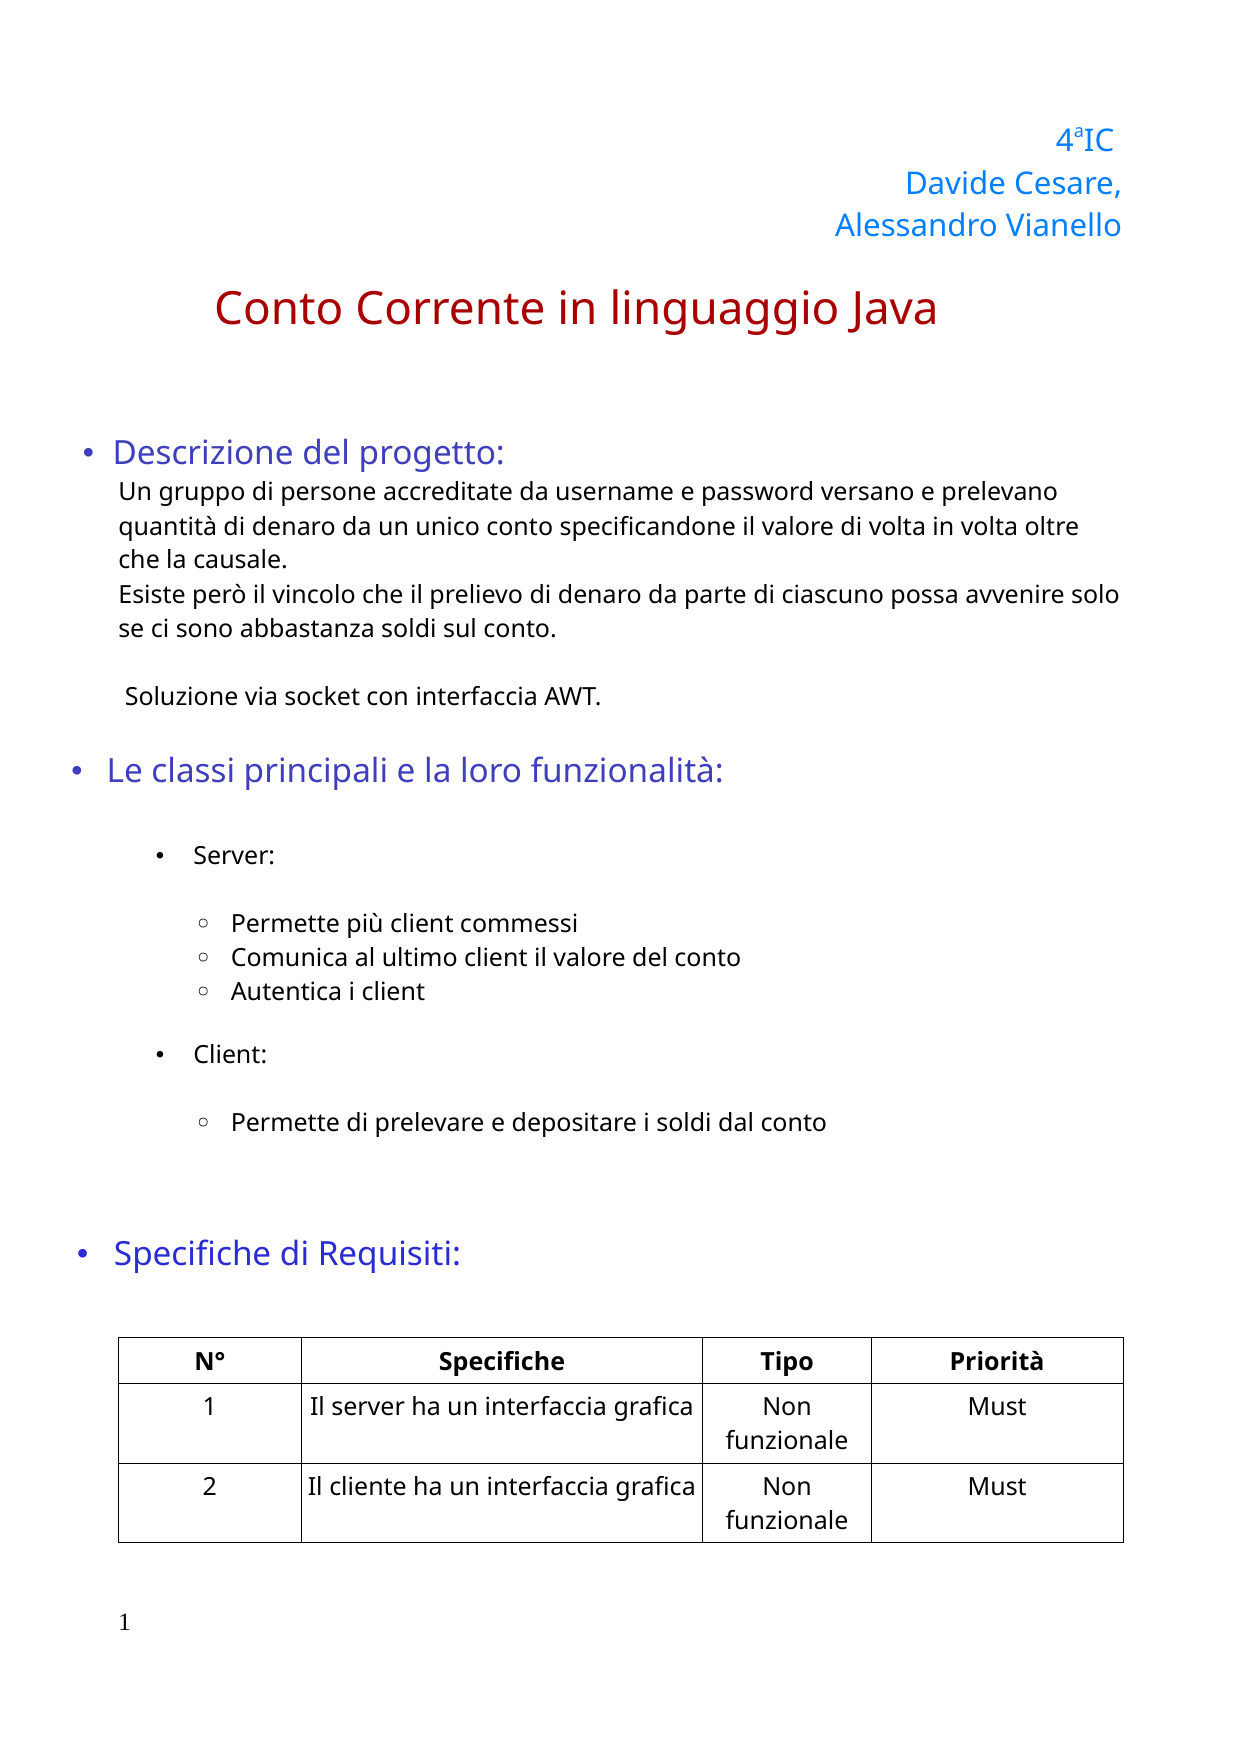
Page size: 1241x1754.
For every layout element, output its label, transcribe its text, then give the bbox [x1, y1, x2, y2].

table_cell Must [872, 1384, 1123, 1463]
text Soluzione via socket con interfaccia AWT. [118, 678, 1122, 712]
table_cell Il server ha un interfaccia grafica [302, 1384, 702, 1463]
table_cell Il cliente ha un interfaccia grafica [302, 1464, 702, 1542]
text Un gruppo di persone accreditate da username e password versano e prelevano quantità di denaro da un unico conto specificandone il valore di volta in volta oltre che la causale. [118, 474, 1122, 576]
list Permette di prelevare e depositare i soldi dal conto [193, 1104, 1122, 1139]
list Le classi principali e la loro funzionalità: [71, 747, 1122, 792]
table_header Priorità [872, 1338, 1123, 1383]
table_header Specifiche [302, 1338, 702, 1383]
list Specifiche di Requisiti: [77, 1229, 1122, 1275]
list Descrizione del progetto: [83, 429, 1122, 474]
list Comunica al ultimo client il valore del conto [193, 939, 1122, 974]
list Client: [156, 1036, 1122, 1071]
table_cell Must [872, 1464, 1123, 1542]
table_cell 2 [119, 1464, 301, 1542]
table_header Tipo [703, 1338, 871, 1383]
list Permette più client commessi [193, 906, 1122, 939]
table_header N° [119, 1338, 301, 1383]
table_cell Non funzionale [703, 1384, 871, 1463]
table_cell Non funzionale [703, 1464, 871, 1542]
text Conto Corrente in linguaggio Java [118, 275, 1122, 338]
table_cell 1 [119, 1384, 301, 1463]
list Server: [156, 837, 1122, 871]
text Esiste però il vincolo che il prelievo di denaro da parte di ciascuno possa avvenire solo se ci sono abbastanza soldi sul conto. [118, 576, 1122, 644]
list Autentica i client [193, 974, 1122, 1008]
